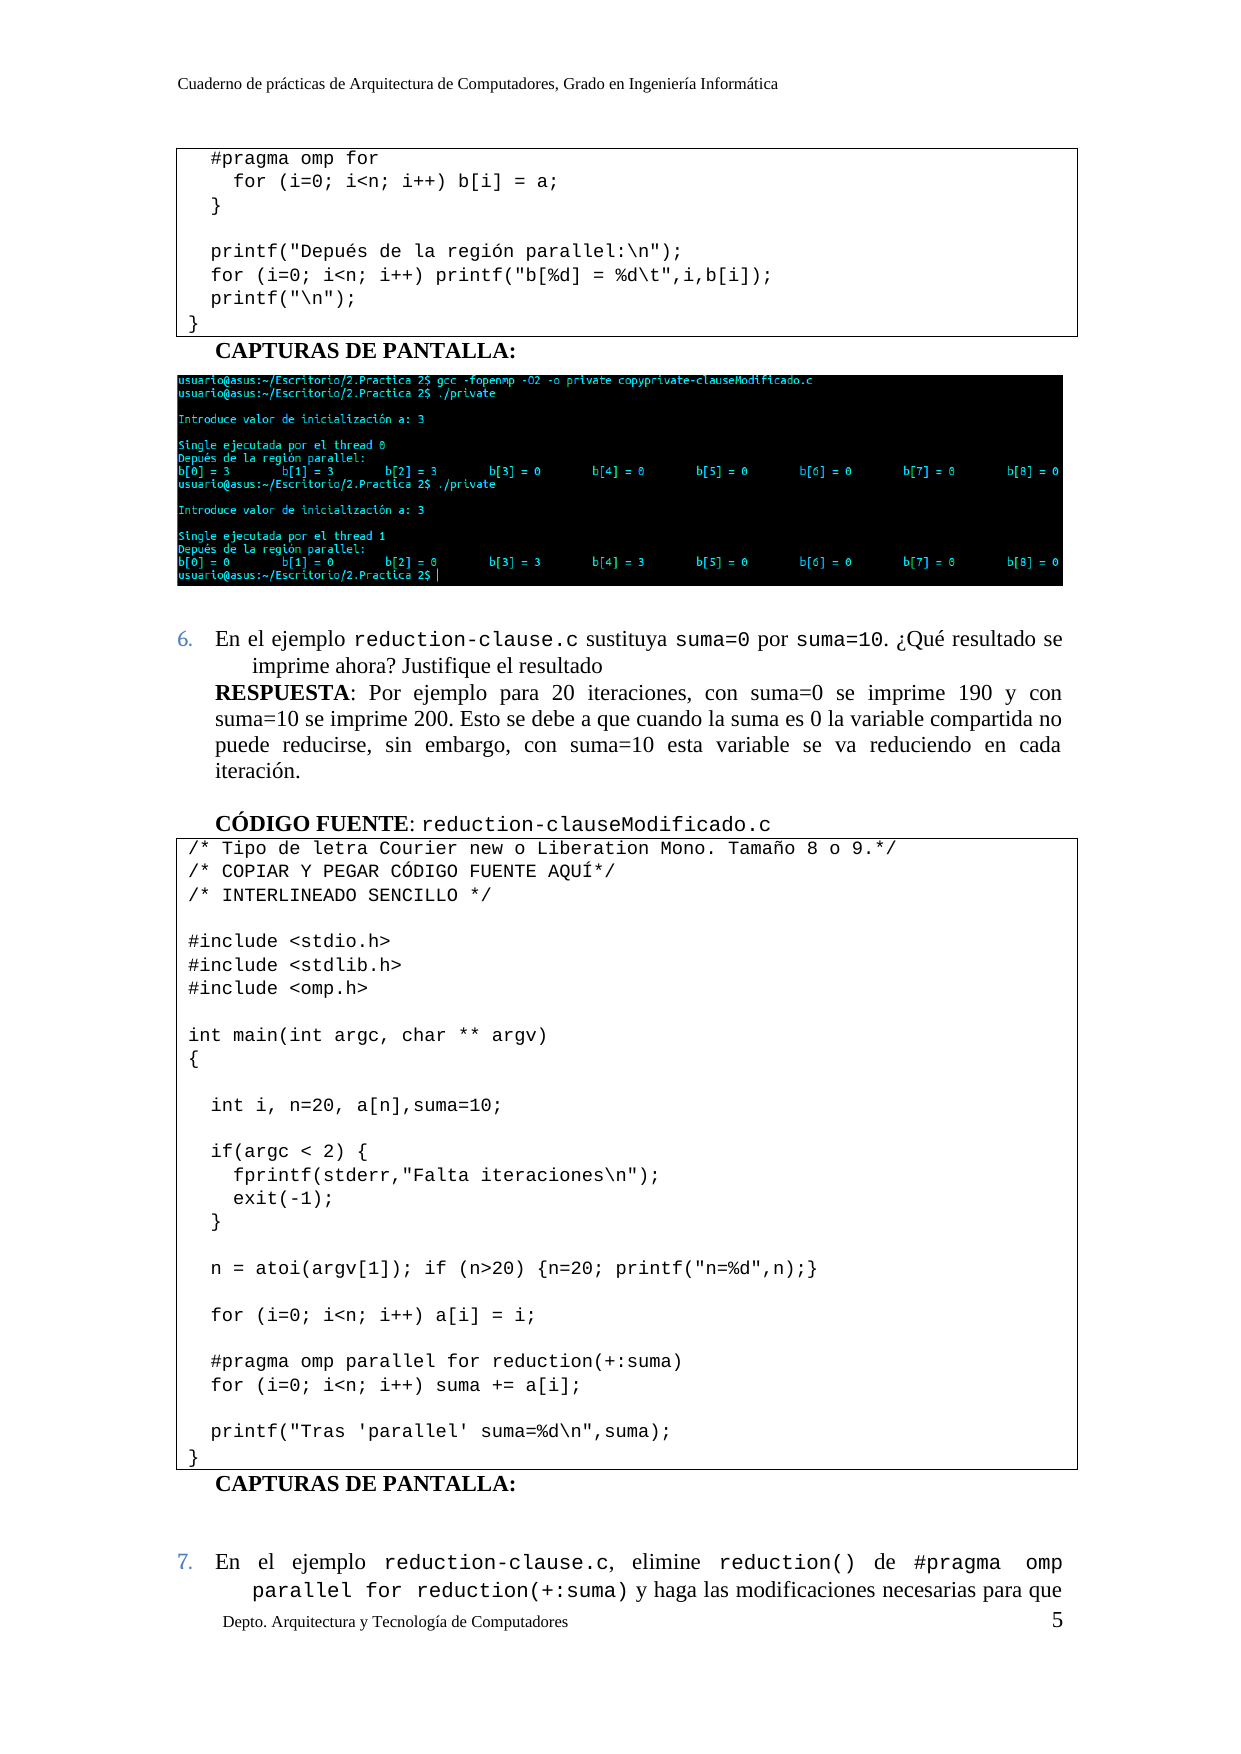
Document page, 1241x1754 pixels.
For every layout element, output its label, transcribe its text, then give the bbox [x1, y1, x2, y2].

text CAPTURAS DE PANTALLA: [215, 337, 1063, 363]
list En el ejemplo reduction-clause.c, elimine reduction() de #pragma omp parallel for reduction(+:suma) y haga las modificaciones necesarias para que [177, 1548, 1063, 1603]
text RESPUESTA: Por ejemplo para 20 iteraciones, con suma=0 se imprime 190 y con suma=10 se imprime 200. Esto se debe a que cuando la suma es 0 la variable compartida no puede reducirse, sin embargo, con suma=10 esta variable se va reduciendo en cada iteración. [215, 678, 1063, 784]
picture [177, 375, 1063, 586]
table_header #pragma omp for for (i=0; i<n; i++) b[i] = a; } printf("Depués de la región parallel:\n"); for (i=0; i<n; i++) printf("b[%d] = %d\t",i,b[i]); printf("\n"); } [177, 149, 1077, 336]
list En el ejemplo reduction-clause.c sustituya suma=0 por suma=10. ¿Qué resultado se imprime ahora? Justifique el resultado [177, 624, 1063, 678]
text CÓDIGO FUENTE: reduction-clauseModificado.c [215, 810, 1063, 838]
table_header /* Tipo de letra Courier new o Liberation Mono. Tamaño 8 o 9.*/ /* COPIAR Y PEGAR CÓDIGO FUENTE AQUÍ*/ /* INTERLINEADO SENCILLO */ #include <stdio.h> #include <stdlib.h> #include <omp.h> int main(int argc, char ** argv) { int i, n=20, a[n],suma=10; if(argc < 2) { fprintf(stderr,"Falta iteraciones\n"); exit(-1); } n = atoi(argv[1]); if (n>20) {n=20; printf("n=%d",n);} for (i=0; i<n; i++) a[i] = i; #pragma omp parallel for reduction(+:suma) for (i=0; i<n; i++) suma += a[i]; printf("Tras 'parallel' suma=%d\n",suma); } [177, 839, 1077, 1469]
text CAPTURAS DE PANTALLA: [215, 1470, 1063, 1497]
